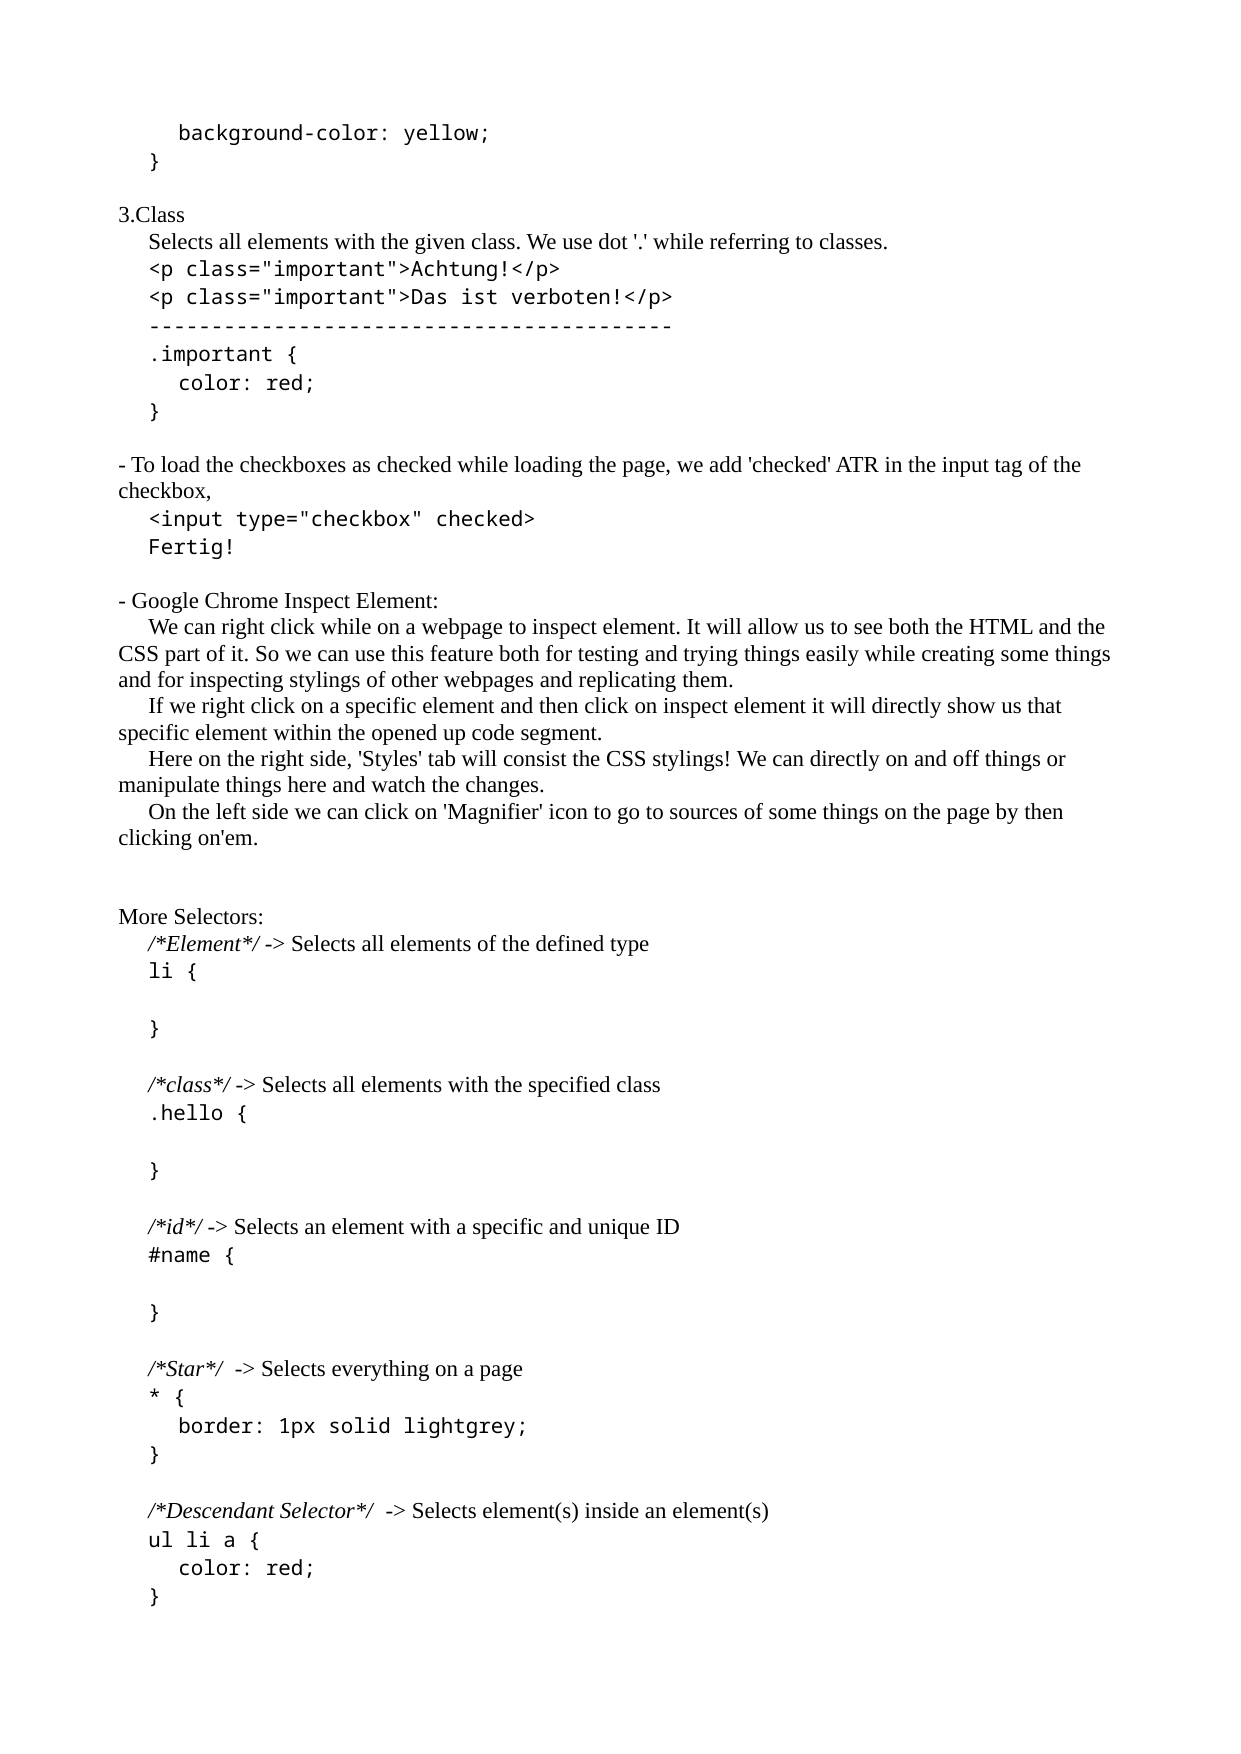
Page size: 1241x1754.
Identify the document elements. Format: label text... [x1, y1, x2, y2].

text } [118, 1297, 1122, 1326]
text #name { [118, 1240, 1122, 1269]
text * { [118, 1382, 1122, 1411]
text .hello { [118, 1098, 1122, 1127]
text /*Star*/ -> Selects everything on a page [118, 1354, 1122, 1382]
text } [118, 147, 1122, 175]
text /*class*/ -> Selects all elements with the specified class [118, 1070, 1122, 1098]
text /*Descendant Selector*/ -> Selects element(s) inside an element(s) [118, 1496, 1122, 1525]
text If we right click on a specific element and then click on inspect element it will directly show us that specific element within the opened up code segment. [118, 692, 1122, 745]
text color: red; [118, 368, 1122, 396]
text .important { [118, 339, 1122, 368]
text ------------------------------------------ [118, 311, 1122, 339]
text li { [118, 956, 1122, 984]
text } [118, 1013, 1122, 1041]
text } [118, 396, 1122, 425]
text ul li a { [118, 1525, 1122, 1553]
text <input type="checkbox" checked> [118, 504, 1122, 532]
text } [118, 1155, 1122, 1183]
text 3.Class [118, 201, 1122, 228]
text More Selectors: [118, 903, 1122, 929]
text Fertig! [118, 532, 1122, 561]
text - To load the checkboxes as checked while loading the page, we add 'checked' ATR in the input tag of the checkbox, [118, 451, 1122, 504]
text /*id*/ -> Selects an element with a specific and unique ID [118, 1212, 1122, 1240]
text border: 1px solid lightgrey; [118, 1411, 1122, 1439]
text /*Element*/ -> Selects all elements of the defined type [118, 929, 1122, 956]
text We can right click while on a webpage to inspect element. It will allow us to see both the HTML and the CSS part of it. So we can use this feature both for testing and trying things easily while creating some things and for inspecting stylings of other webpages and replicating them. [118, 613, 1122, 692]
text background-color: yellow; [118, 118, 1122, 147]
text } [118, 1582, 1122, 1610]
text color: red; [118, 1553, 1122, 1582]
text - Google Chrome Inspect Element: [118, 587, 1122, 613]
text Here on the right side, 'Styles' tab will consist the CSS stylings! We can directly on and off things or manipulate things here and watch the changes. [118, 745, 1122, 798]
text <p class="important">Achtung!</p> [118, 254, 1122, 282]
text <p class="important">Das ist verboten!</p> [118, 282, 1122, 311]
text Selects all elements with the given class. We use dot '.' while referring to classes. [118, 228, 1122, 254]
text On the left side we can click on 'Magnifier' icon to go to sources of some things on the page by then clicking on'em. [118, 798, 1122, 851]
text } [118, 1439, 1122, 1468]
